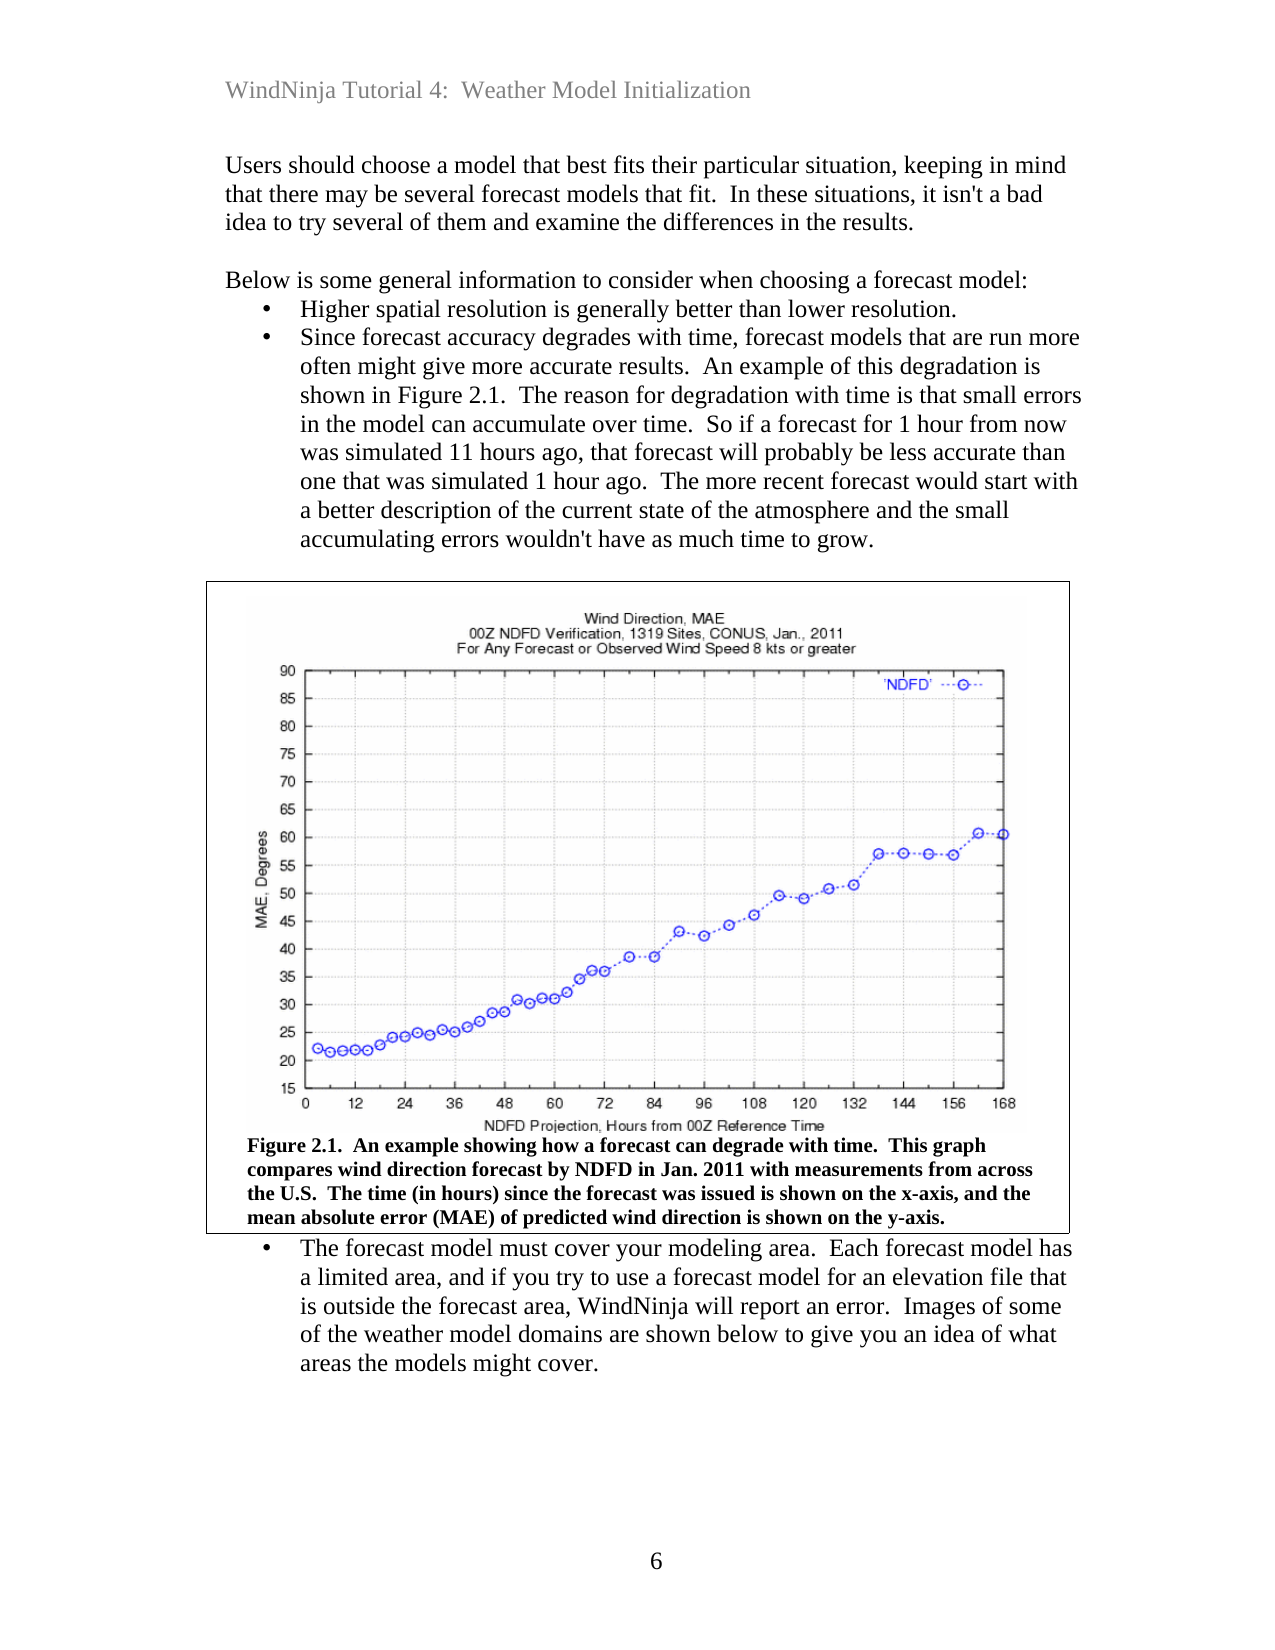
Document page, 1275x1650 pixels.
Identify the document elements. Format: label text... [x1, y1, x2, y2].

text Users should choose a model that best fits their particular situation, keeping in mind that there may be several forecast models that fit. In these situations, it isn't a bad idea to try several of them and examine the differences in the results. [225, 150, 1087, 236]
text Figure 2.1. An example showing how a forecast can degrade with time. This graph compares wind direction forecast by NDFD in Jan. 2011 with measurements from across the U.S. The time (in hours) since the forecast was issued is shown on the x-axis, and the mean absolute error (MAE) of predicted wind direction is shown on the y-axis. [247, 597, 1066, 1229]
list Since forecast accuracy degrades with time, forecast models that are run more often might give more accurate results. An example of this degradation is shown in Figure 2.1. The reason for degradation with time is that small errors in the model can accumulate over time. So if a forecast for 1 hour from now was simulated 11 hours ago, that forecast will probably be less accurate than one that was simulated 1 hour ago. The more recent forecast would start with a better description of the current state of the atmosphere and the small accumulating errors wouldn't have as much time to grow. [262, 322, 1087, 552]
list Higher spatial resolution is generally better than lower resolution. [262, 294, 1087, 322]
text Below is some general information to consider when choosing a forecast model: [225, 265, 1087, 294]
list The forecast model must cover your modeling area. Each forecast model has a limited area, and if you try to use a forecast model for an elevation file that is outside the forecast area, WindNinja will report an error. Images of some of the weather model domains are shown below to give you an idea of what areas the models might cover. [262, 1123, 1087, 1377]
picture [246, 596, 1027, 1133]
